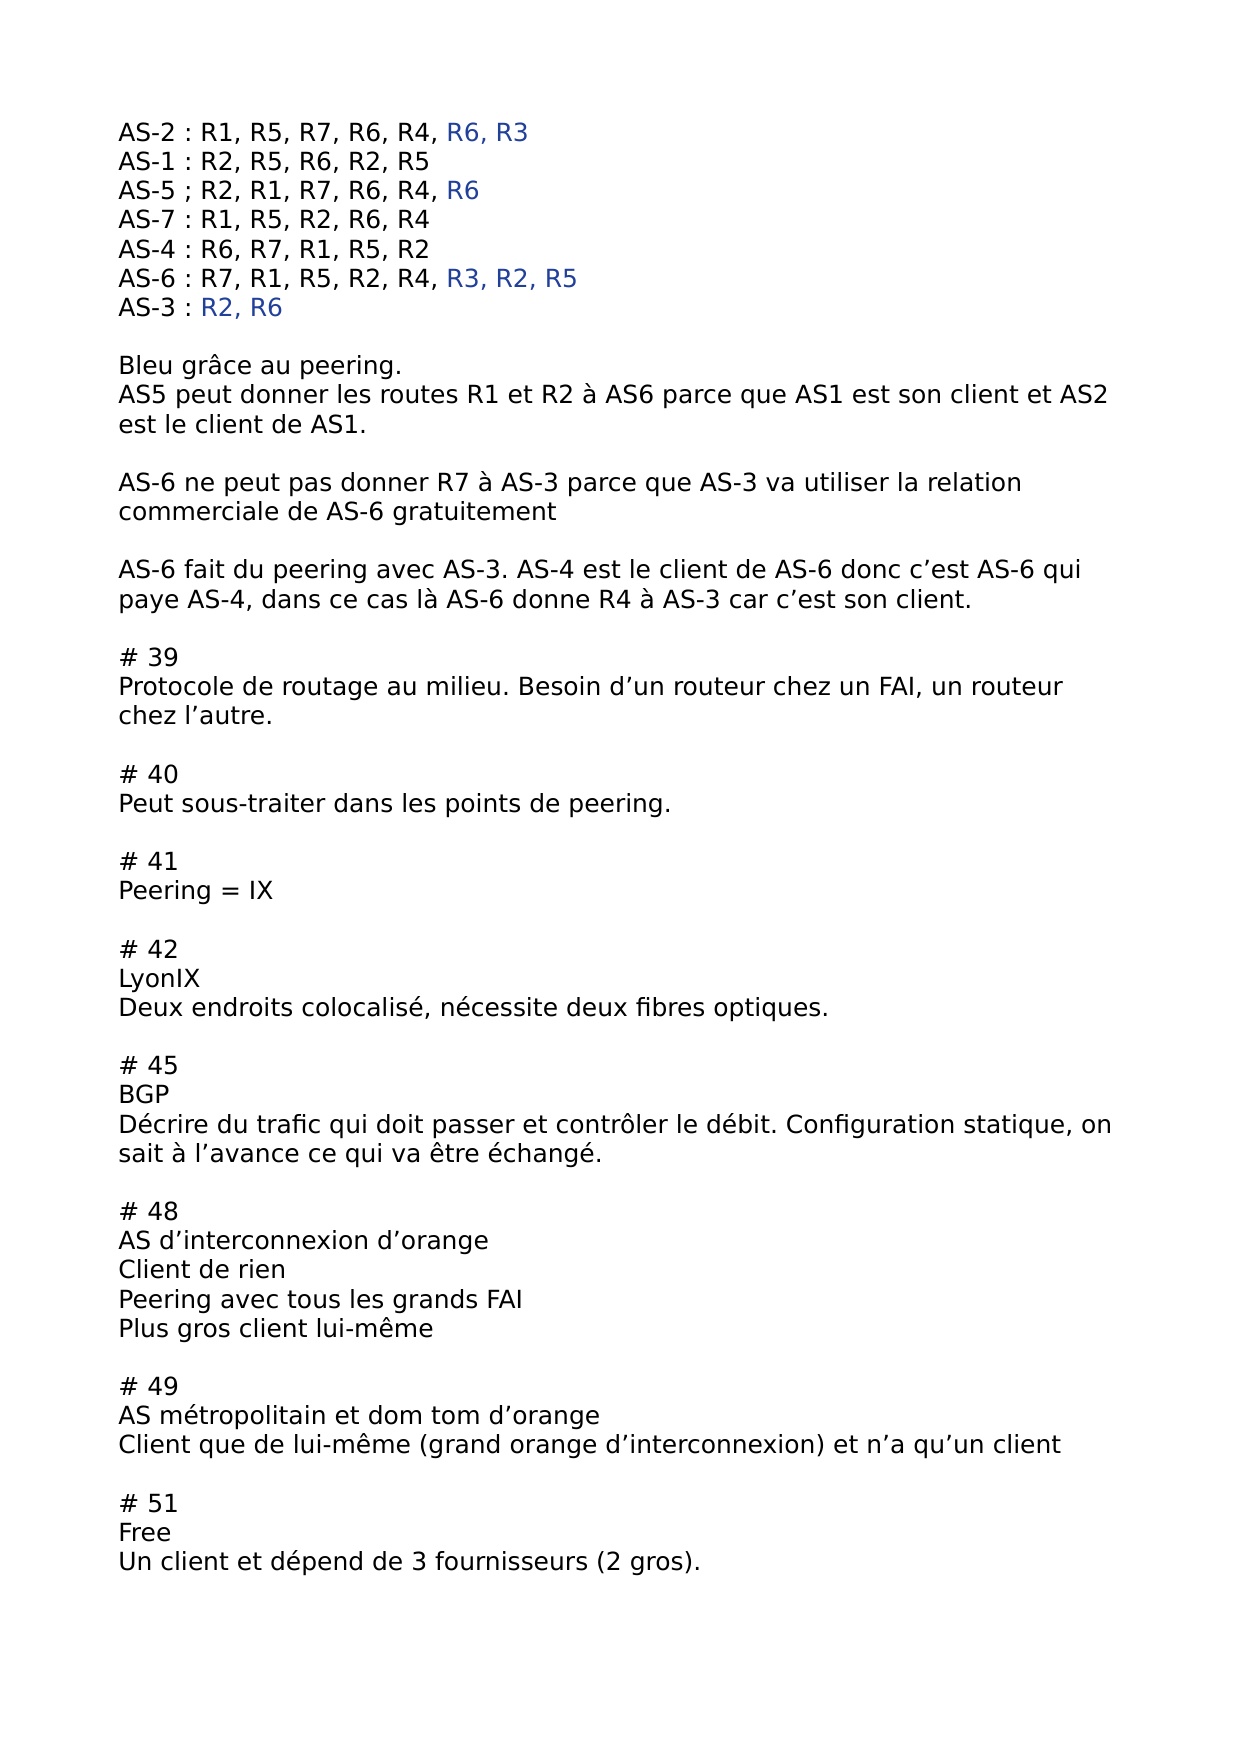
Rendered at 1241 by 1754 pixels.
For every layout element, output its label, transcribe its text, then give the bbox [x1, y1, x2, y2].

text AS-6 ne peut pas donner R7 à AS-3 parce que AS-3 va utiliser la relation commerciale de AS-6 gratuitement [118, 468, 1122, 526]
text Protocole de routage au milieu. Besoin d’un routeur chez un FAI, un routeur chez l’autre. [118, 672, 1122, 731]
text Deux endroits colocalisé, nécessite deux fibres optiques. [118, 993, 1122, 1022]
text # 49 [118, 1372, 1122, 1401]
text LyonIX [118, 964, 1122, 993]
text Bleu grâce au peering. [118, 351, 1122, 381]
text BGP [118, 1081, 1122, 1110]
text Décrire du trafic qui doit passer et contrôler le débit. Configuration statique, on sait à l’avance ce qui va être échangé. [118, 1110, 1122, 1168]
text AS d’interconnexion d’orange [118, 1226, 1122, 1256]
text AS5 peut donner les routes R1 et R2 à AS6 parce que AS1 est son client et AS2 est le client de AS1. [118, 381, 1122, 439]
text Free [118, 1518, 1122, 1547]
text Client que de lui-même (grand orange d’interconnexion) et n’a qu’un client [118, 1431, 1122, 1460]
text # 51 [118, 1489, 1122, 1518]
text Client de rien [118, 1256, 1122, 1285]
text Plus gros client lui-même [118, 1314, 1122, 1343]
text AS-1 : R2, R5, R6, R2, R5 [118, 147, 1122, 176]
text # 39 [118, 643, 1122, 672]
text # 48 [118, 1197, 1122, 1226]
text AS-5 ; R2, R1, R7, R6, R4, R6 [118, 176, 1122, 206]
text # 41 [118, 847, 1122, 876]
text # 42 [118, 935, 1122, 964]
text AS-6 : R7, R1, R5, R2, R4, R3, R2, R5 [118, 264, 1122, 293]
text # 40 [118, 760, 1122, 789]
text Peering avec tous les grands FAI [118, 1285, 1122, 1314]
text # 45 [118, 1051, 1122, 1081]
text AS-4 : R6, R7, R1, R5, R2 [118, 235, 1122, 264]
text Peut sous-traiter dans les points de peering. [118, 789, 1122, 818]
text AS métropolitain et dom tom d’orange [118, 1401, 1122, 1431]
text Peering = IX [118, 876, 1122, 906]
text AS-3 : R2, R6 [118, 293, 1122, 322]
text AS-7 : R1, R5, R2, R6, R4 [118, 206, 1122, 235]
text Un client et dépend de 3 fournisseurs (2 gros). [118, 1547, 1122, 1576]
text AS-2 : R1, R5, R7, R6, R4, R6, R3 [118, 118, 1122, 147]
text AS-6 fait du peering avec AS-3. AS-4 est le client de AS-6 donc c’est AS-6 qui paye AS-4, dans ce cas là AS-6 donne R4 à AS-3 car c’est son client. [118, 556, 1122, 614]
